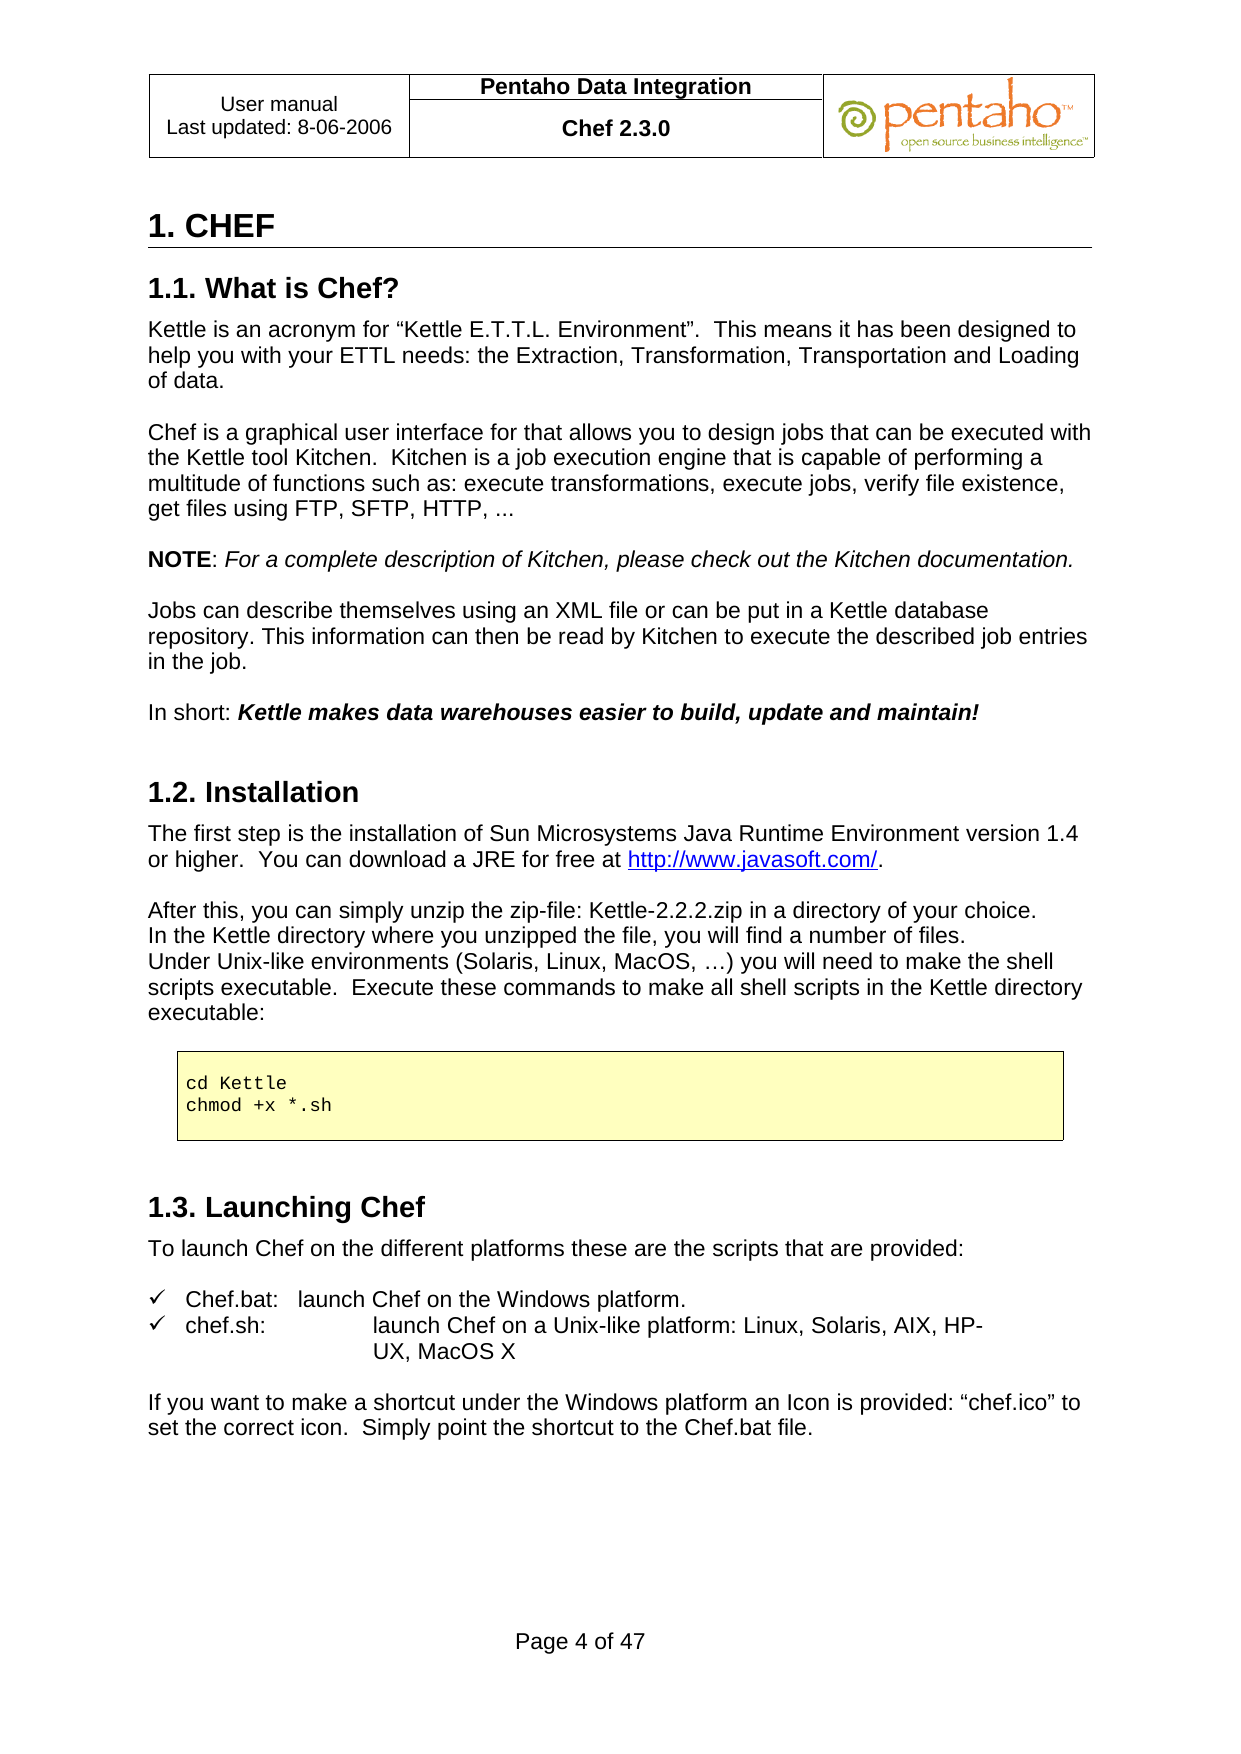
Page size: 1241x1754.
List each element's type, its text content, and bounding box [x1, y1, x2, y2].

text cd Kettle [178, 1072, 1063, 1093]
text Chef is a graphical user interface for that allows you to design jobs that can be executed with the Kettle tool Kitchen. Kitchen is a job execution engine that is capable of performing a multitude of functions such as: execute transformations, execute jobs, verify file existence, get files using FTP, SFTP, HTTP, ... [148, 419, 1092, 521]
subtitle Chef [148, 208, 1092, 247]
subtitle Installation [148, 776, 1092, 809]
subtitle Launching Chef [148, 1191, 1092, 1223]
text If you want to make a shortcut under the Windows platform an Icon is provided: “chef.ico” to set the correct icon. Simply point the shortcut to the Chef.bat file. [148, 1389, 1092, 1441]
text Kettle is an acronym for “Kettle E.T.T.L. Environment”. This means it has been designed to help you with your ETTL needs: the Extraction, Transformation, Transportation and Loading of data. [148, 317, 1092, 394]
text In short: Kettle makes data warehouses easier to build, update and maintain! [148, 700, 1092, 725]
text Under Unix-like environments (Solaris, Linux, MacOS, …) you will need to make the shell scripts executable. Execute these commands to make all shell scripts in the Kettle directory executable: [148, 949, 1092, 1025]
list Chef.bat: launch Chef on the Windows platform. [148, 1287, 1092, 1313]
text After this, you can simply unzip the zip-file: Kettle-2.2.2.zip in a directory of your choice. [148, 898, 1092, 923]
list chef.sh: launch Chef on a Unix-like platform: Linux, Solaris, AIX, HP- UX, MacOS X [148, 1313, 1092, 1364]
text Jobs can describe themselves using an XML file or can be put in a Kettle database repository. This information can then be read by Kitchen to execute the described job entries in the job. [148, 598, 1092, 674]
text NOTE: For a complete description of Kitchen, please check out the Kitchen documentation. [148, 547, 1092, 572]
text The first step is the installation of Sun Microsystems Java Runtime Environment version 1.4 or higher. You can download a JRE for free at http://www.javasoft.com/. [148, 821, 1092, 872]
text chmod +x *.sh [178, 1093, 1063, 1114]
text In the Kettle directory where you unzipped the file, you will find a number of files. [148, 923, 1092, 949]
text To launch Chef on the different platforms these are the scripts that are provided: [148, 1236, 1092, 1262]
subtitle What is Chef? [148, 272, 1092, 304]
